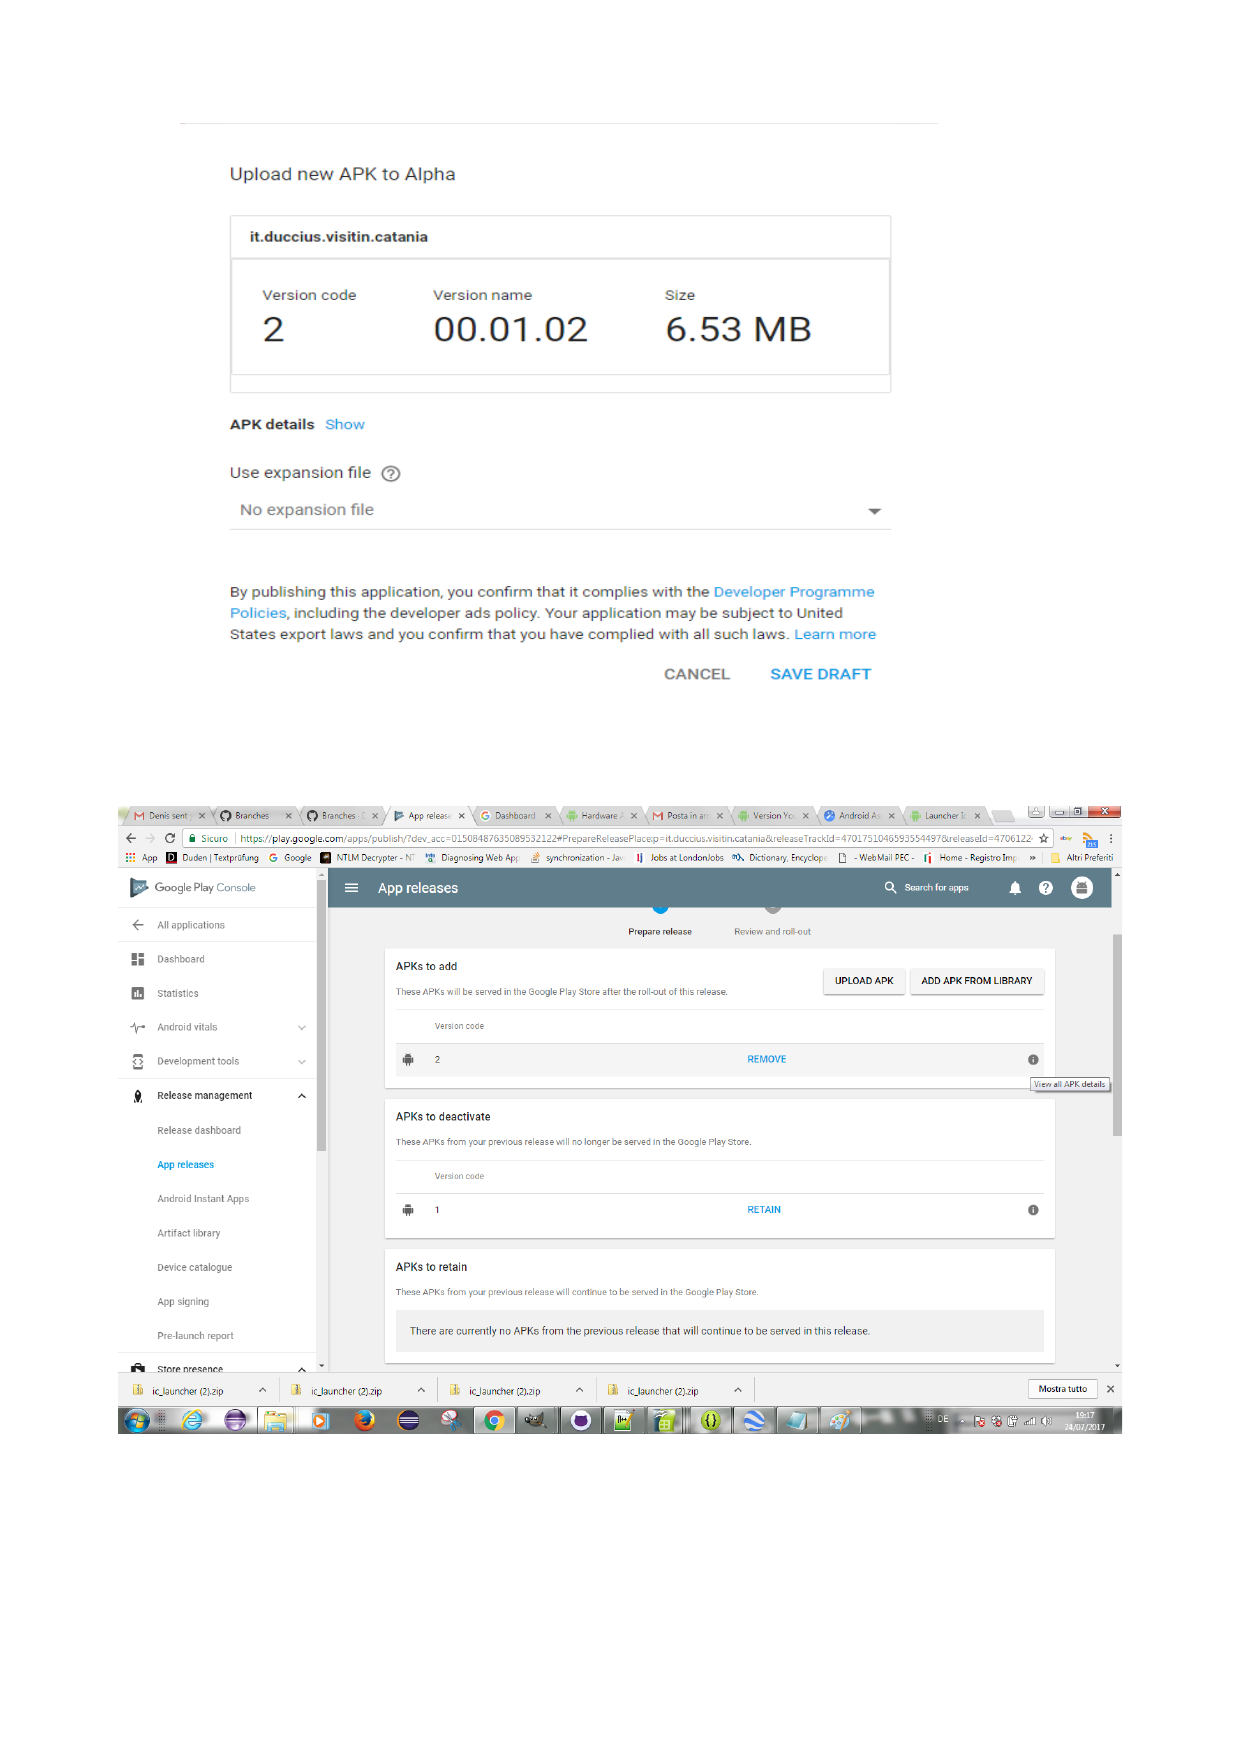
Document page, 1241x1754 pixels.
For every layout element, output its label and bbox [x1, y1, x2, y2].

picture [118, 806, 1123, 1434]
